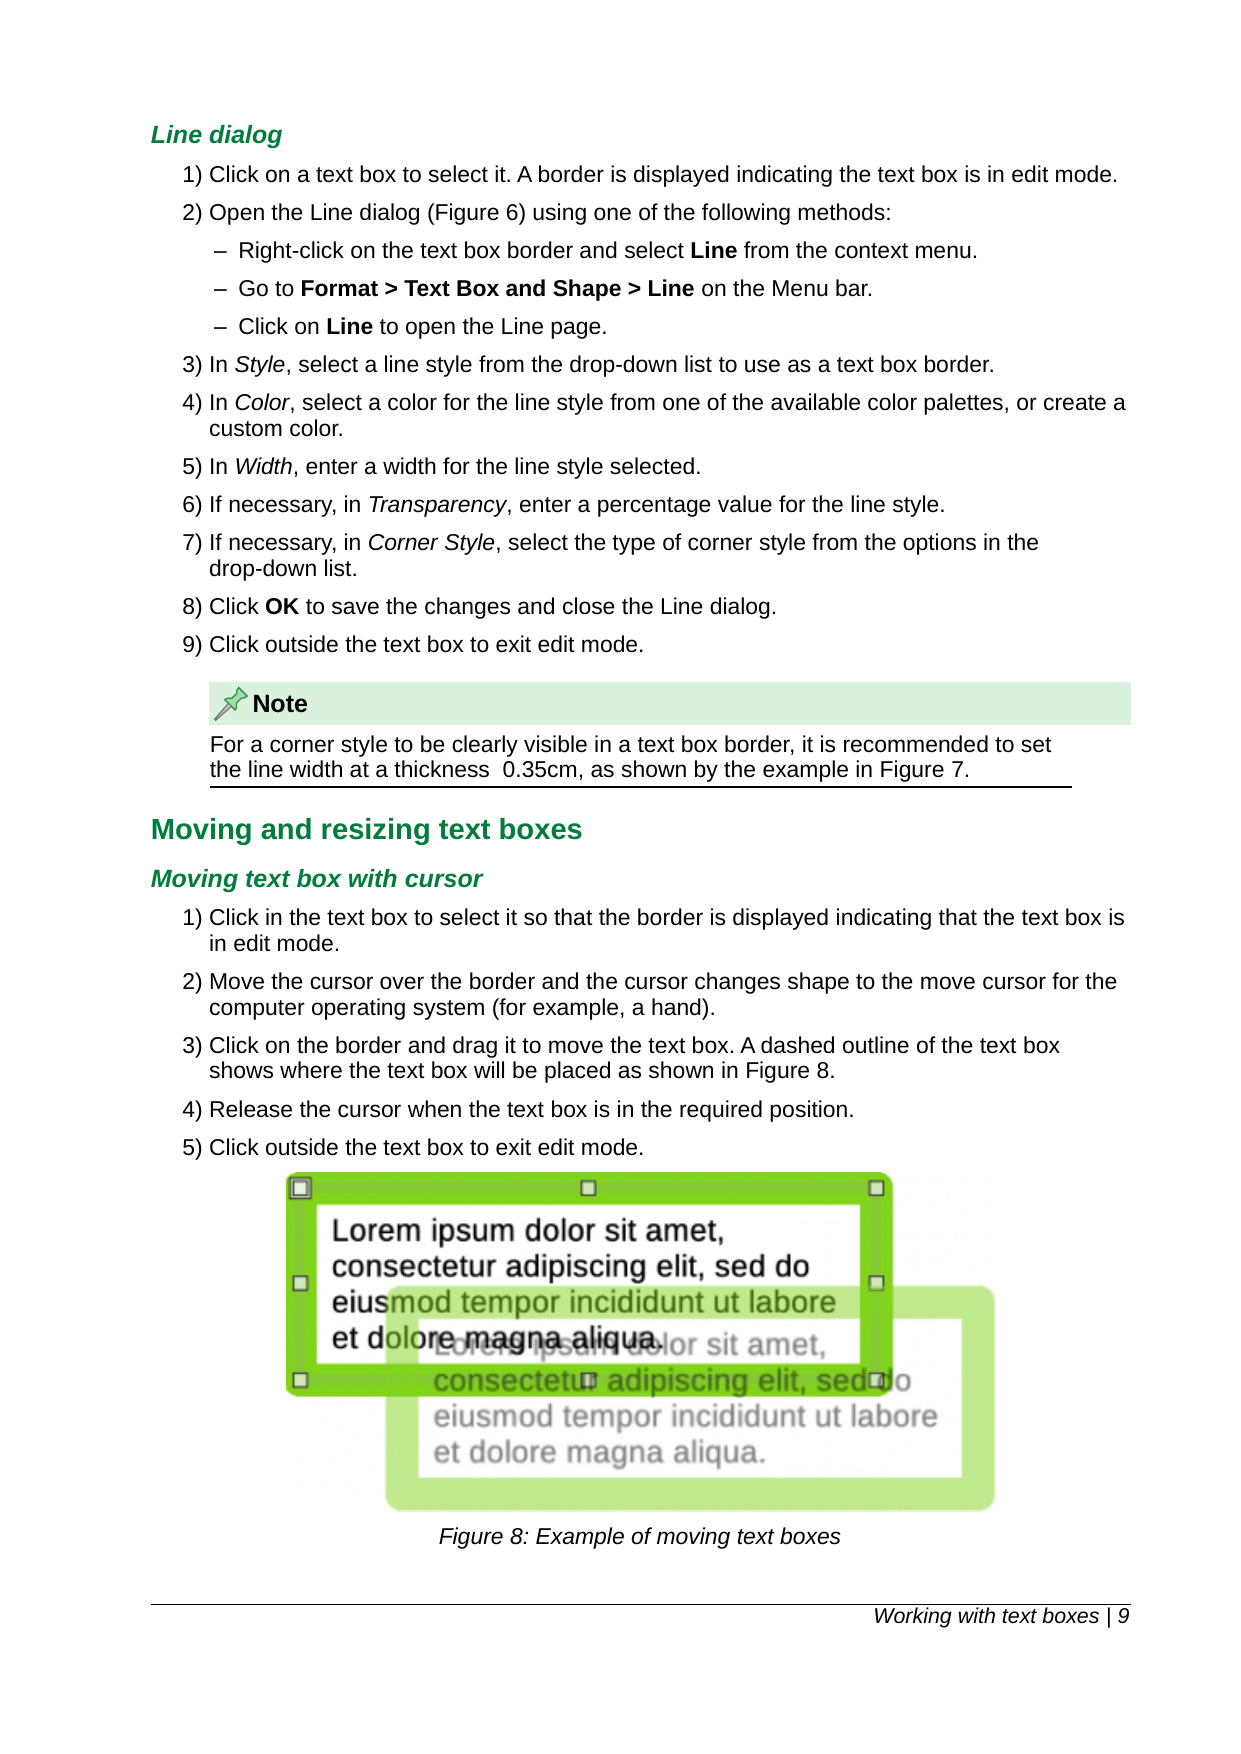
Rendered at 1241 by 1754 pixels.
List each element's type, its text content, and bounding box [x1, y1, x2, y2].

list In Style, select a line style from the drop-down list to use as a text box border. [194, 352, 1131, 378]
subtitle Note [209, 682, 1131, 725]
list Click on Line to open the Line page. [223, 314, 1131, 339]
subtitle Moving text box with cursor [151, 865, 1131, 893]
list Open the Line dialog (Figure 6) using one of the following methods: [194, 199, 1131, 225]
list Go to Format > Text Box and Shape > Line on the Menu bar. [223, 276, 1131, 301]
list In Width, enter a width for the line style selected. [194, 454, 1131, 479]
list If necessary, in Transparency, enter a percentage value for the line style. [194, 492, 1131, 518]
picture [286, 1172, 996, 1512]
list Click outside the text box to exit edit mode. [194, 1134, 1131, 1160]
list Click in the text box to select it so that the border is displayed indicating that the text box is in edit mode. [194, 905, 1131, 956]
list Right-click on the text box border and select Line from the context menu. [223, 238, 1131, 263]
list Click OK to save the changes and close the Line dialog. [194, 594, 1131, 619]
list Click on the border and drag it to move the text box. A dashed outline of the text box shows where the text box will be placed as shown in Figure 8. [194, 1032, 1131, 1084]
subtitle Line dialog [151, 121, 1131, 149]
text Figure 8: Example of moving text boxes [286, 1524, 996, 1549]
list In Color, select a color for the line style from one of the available color palettes, or create a custom color. [194, 390, 1131, 441]
subtitle Moving and resizing text boxes [151, 813, 1131, 845]
list Move the cursor over the border and the cursor changes shape to the move cursor for the computer operating system (for example, a hand). [194, 969, 1131, 1020]
list Click outside the text box to exit edit mode. [194, 632, 1131, 658]
text For a corner style to be clearly visible in a text box border, it is recommended to set the line width at a thickness 0.35cm, as shown by the example in Figure 7. [209, 732, 1072, 788]
list If necessary, in Corner Style, select the type of corner style from the options in the drop‑down list. [194, 530, 1131, 581]
list Release the cursor when the text box is in the required position. [194, 1096, 1131, 1122]
list Click on a text box to select it. A border is displayed indicating the text box is in edit mode. [194, 161, 1131, 187]
